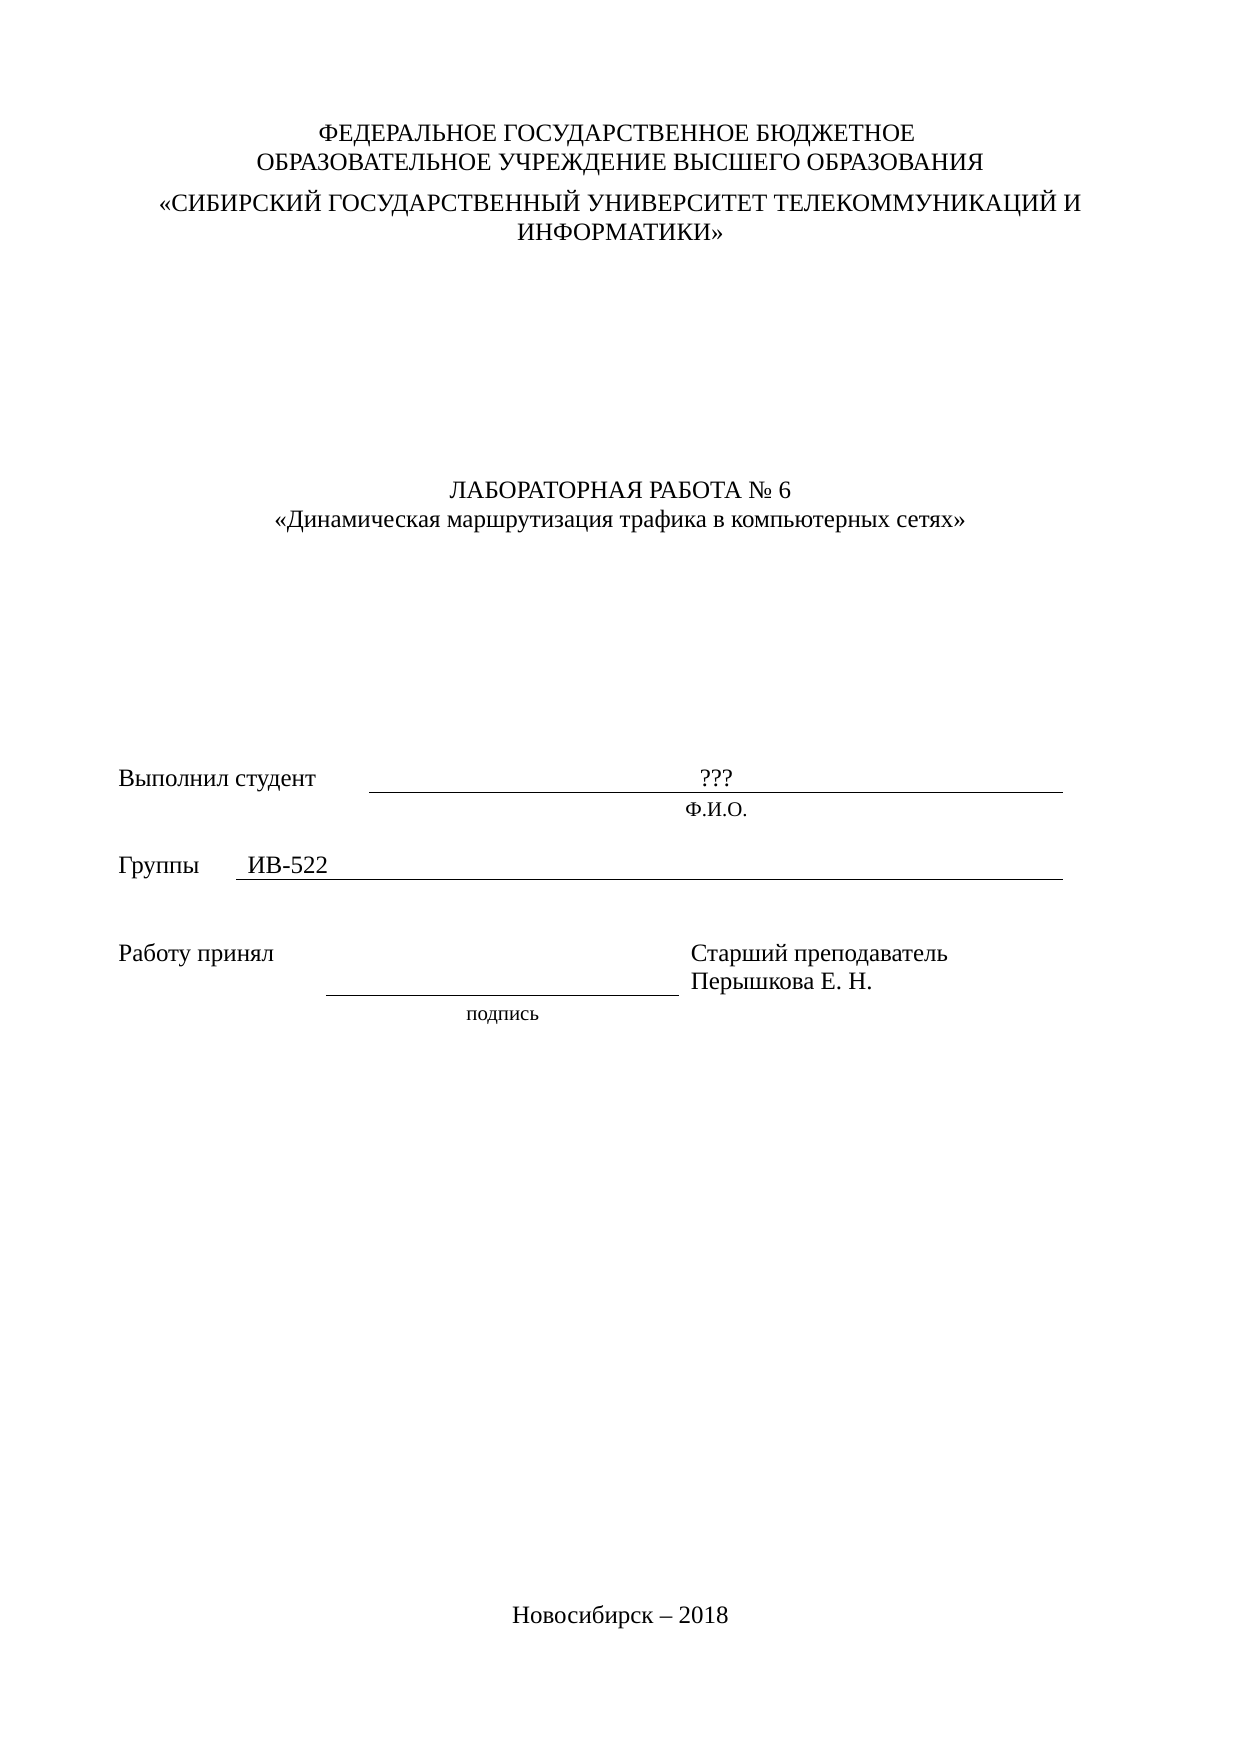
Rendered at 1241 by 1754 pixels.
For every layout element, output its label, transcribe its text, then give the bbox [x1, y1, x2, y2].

table_cell [107, 792, 369, 822]
text «Динамическая маршрутизация трафика в компьютерных сетях» [118, 504, 1122, 533]
table_cell [107, 995, 326, 1025]
table_header ИВ-522 [236, 850, 1063, 879]
text ФЕДЕРАЛЬНОЕ ГОСУДАРСТВЕННОЕ БЮДЖЕТНОЕ ОБРАЗОВАТЕЛЬНОЕ УЧРЕЖДЕНИЕ ВЫСШЕГО ОБРАЗОВАНИЯ [118, 118, 1122, 176]
table_header Группы [107, 850, 236, 879]
table_cell [679, 995, 1063, 1025]
table_header Выполнил студент [107, 763, 369, 792]
table_cell [236, 880, 1063, 909]
table_header ??? [369, 763, 1063, 792]
table_header [326, 938, 679, 995]
text «СИБИРСКИЙ ГОСУДАРСТВЕННЫЙ УНИВЕРСИТЕТ ТЕЛЕКОММУНИКАЦИЙ И ИНФОРМАТИКИ» [118, 188, 1122, 246]
table_cell подпись [326, 996, 679, 1025]
text ЛАБОРАТОРНАЯ РАБОТА № 6 [118, 476, 1122, 504]
table_cell Ф.И.О. [369, 793, 1063, 822]
text Новосибирск – 2018 [118, 1600, 1122, 1629]
table_header Старший преподаватель Перышкова Е. Н. [679, 938, 1063, 995]
table_cell [107, 879, 236, 909]
table_header Работу принял [107, 938, 326, 995]
